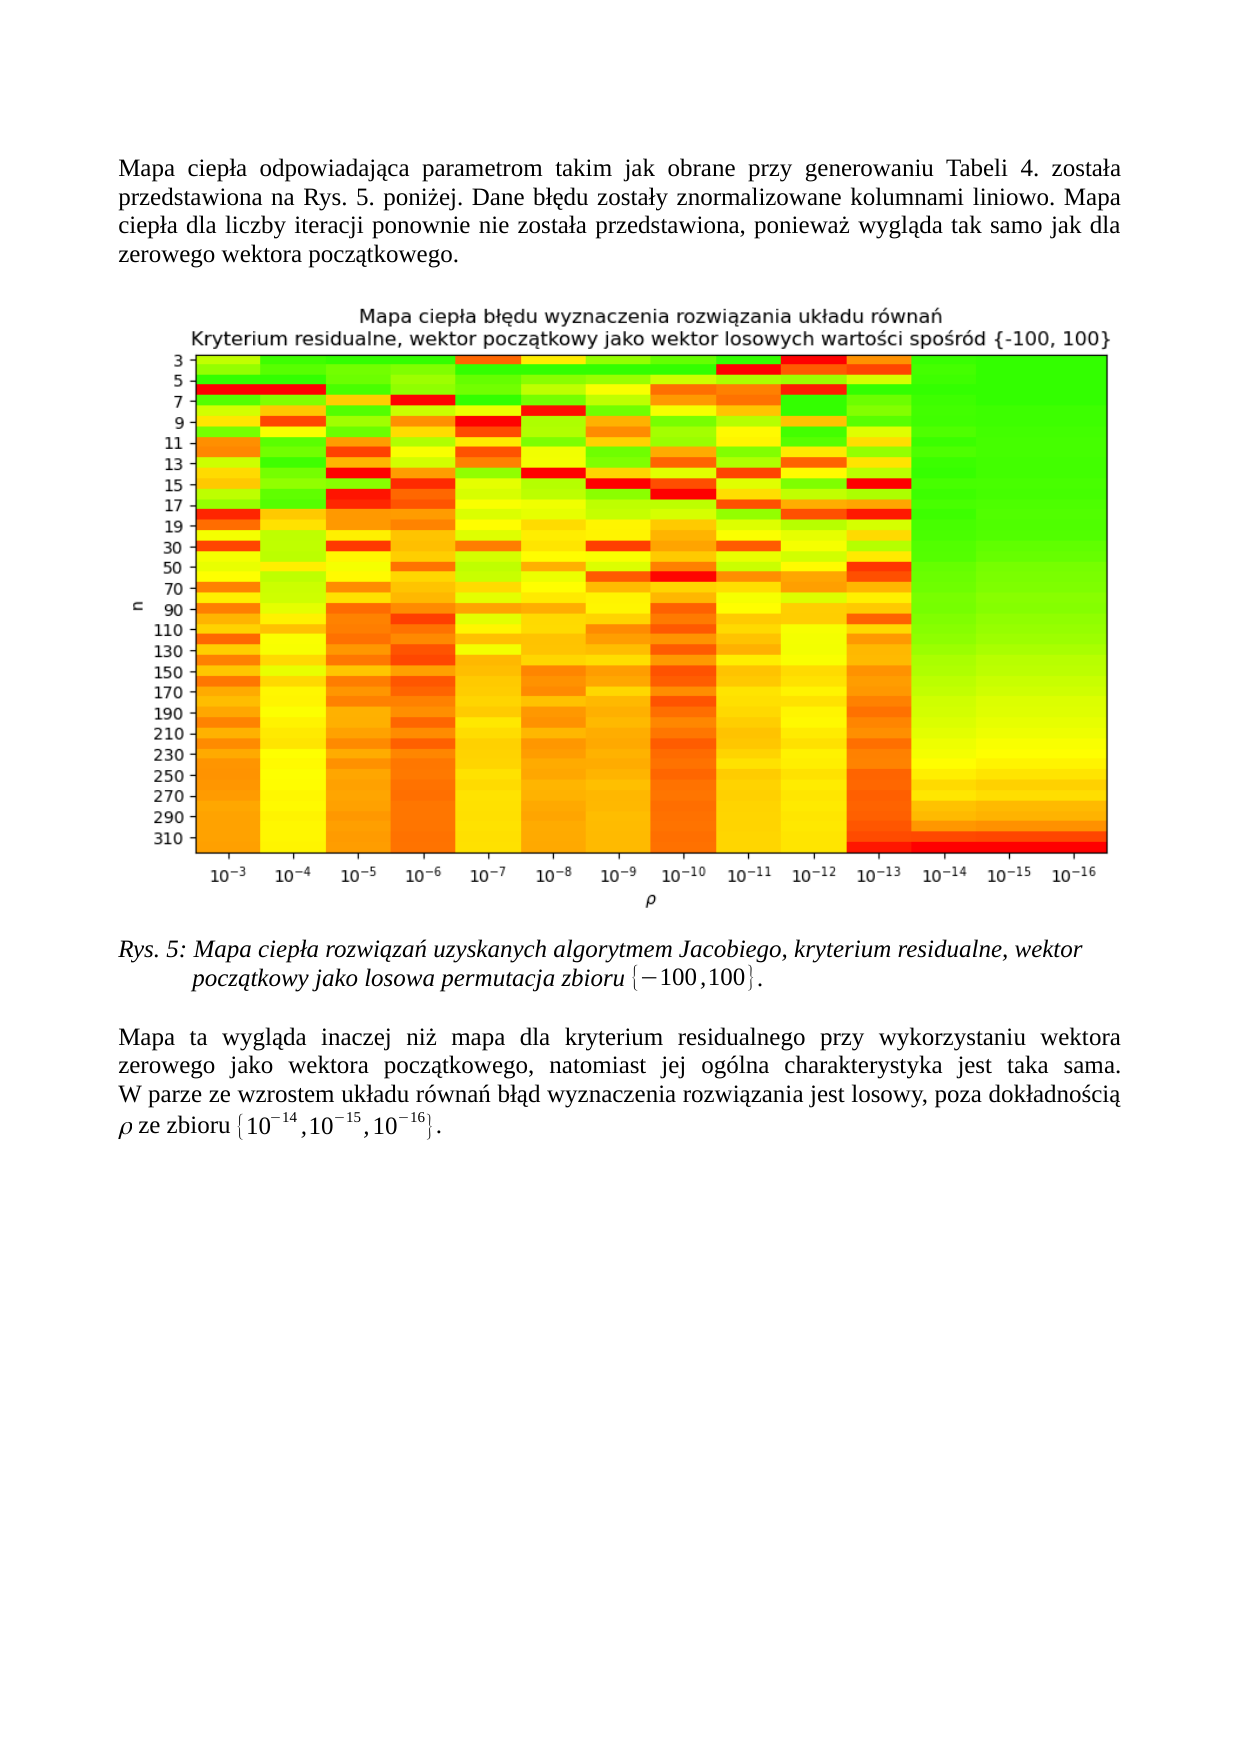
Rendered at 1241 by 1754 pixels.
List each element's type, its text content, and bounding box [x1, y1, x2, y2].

text Mapa ciepła odpowiadająca parametrom takim jak obrane przy generowaniu Tabeli 4. została przedstawiona na Rys. 5. poniżej. Dane błędu zostały znormalizowane kolumnami liniowo. Mapa ciepła dla liczby iteracji ponownie nie została przedstawiona, ponieważ wygląda tak samo jak dla zerowego wektora początkowego. [118, 153, 1122, 268]
picture [118, 296, 1123, 922]
text Mapa ta wygląda inaczej niż mapa dla kryterium residualnego przy wykorzystaniu wektora zerowego jako wektora początkowego, natomiast jej ogólna charakterystyka jest taka sama. W parze ze wzrostem układu równań błąd wyznaczenia rozwiązania jest losowy, poza dokładnością ze zbioru . [118, 1022, 1122, 1141]
text Rys. 5: Mapa ciepła rozwiązań uzyskanych algorytmem Jacobiego, kryterium residualne, wektor początkowy jako losowa permutacja zbioru . [118, 934, 1123, 993]
